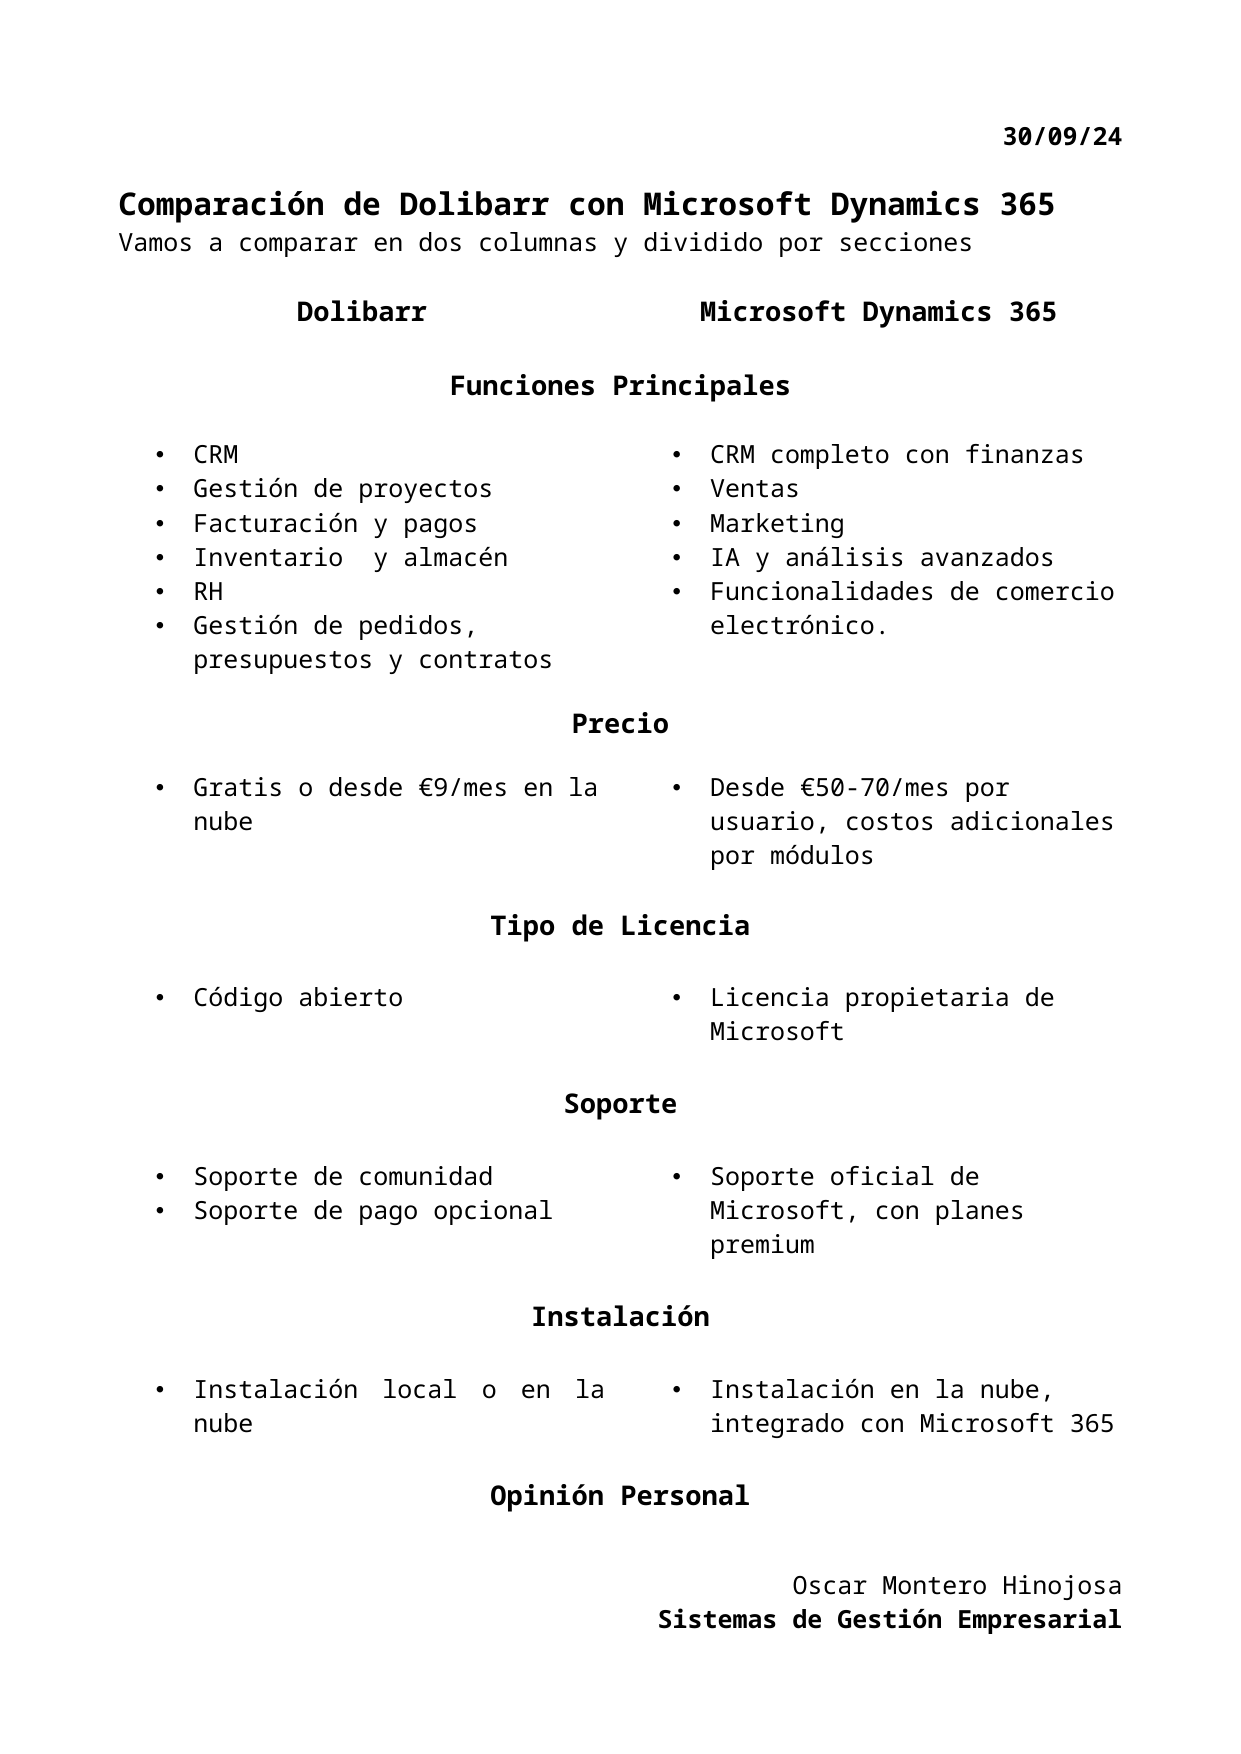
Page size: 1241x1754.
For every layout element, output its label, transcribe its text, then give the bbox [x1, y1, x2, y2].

list Facturación y pagos [156, 505, 605, 539]
text Microsoft Dynamics 365 [635, 292, 1122, 329]
list Licencia propietaria de Microsoft [672, 980, 1122, 1048]
text Tipo de Licencia [118, 906, 1122, 943]
list Desde €50-70/mes por usuario, costos adicionales por módulos [672, 770, 1122, 872]
list Gestión de proyectos [156, 471, 605, 505]
text Funciones Principales [118, 366, 1122, 403]
list CRM completo con finanzas [672, 437, 1122, 471]
list Funcionalidades de comercio electrónico. [672, 573, 1122, 641]
list Instalación en la nube, integrado con Microsoft 365 [672, 1371, 1122, 1439]
list Gratis o desde €9/mes en la nube [156, 770, 605, 838]
text Dolibarr [118, 292, 605, 329]
list IA y análisis avanzados [672, 539, 1122, 573]
list Instalación local o en la nube [156, 1371, 605, 1439]
list Marketing [672, 505, 1122, 539]
text Soporte [118, 1085, 1122, 1122]
list Soporte de comunidad [156, 1159, 605, 1193]
list Inventario y almacén [156, 539, 605, 573]
text Opinión Personal [118, 1476, 1122, 1513]
list Soporte de pago opcional [156, 1193, 605, 1227]
list Soporte oficial de Microsoft, con planes premium [672, 1159, 1122, 1261]
text Instalación [118, 1298, 1122, 1334]
text Precio [118, 704, 1122, 741]
list RH [156, 573, 605, 607]
list Código abierto [156, 980, 605, 1014]
list CRM [156, 437, 605, 471]
list Ventas [672, 471, 1122, 505]
text Comparación de Dolibarr con Microsoft Dynamics 365 Vamos a comparar en dos columnas y dividido por secciones [118, 182, 1122, 258]
list Gestión de pedidos, presupuestos y contratos [156, 607, 605, 676]
